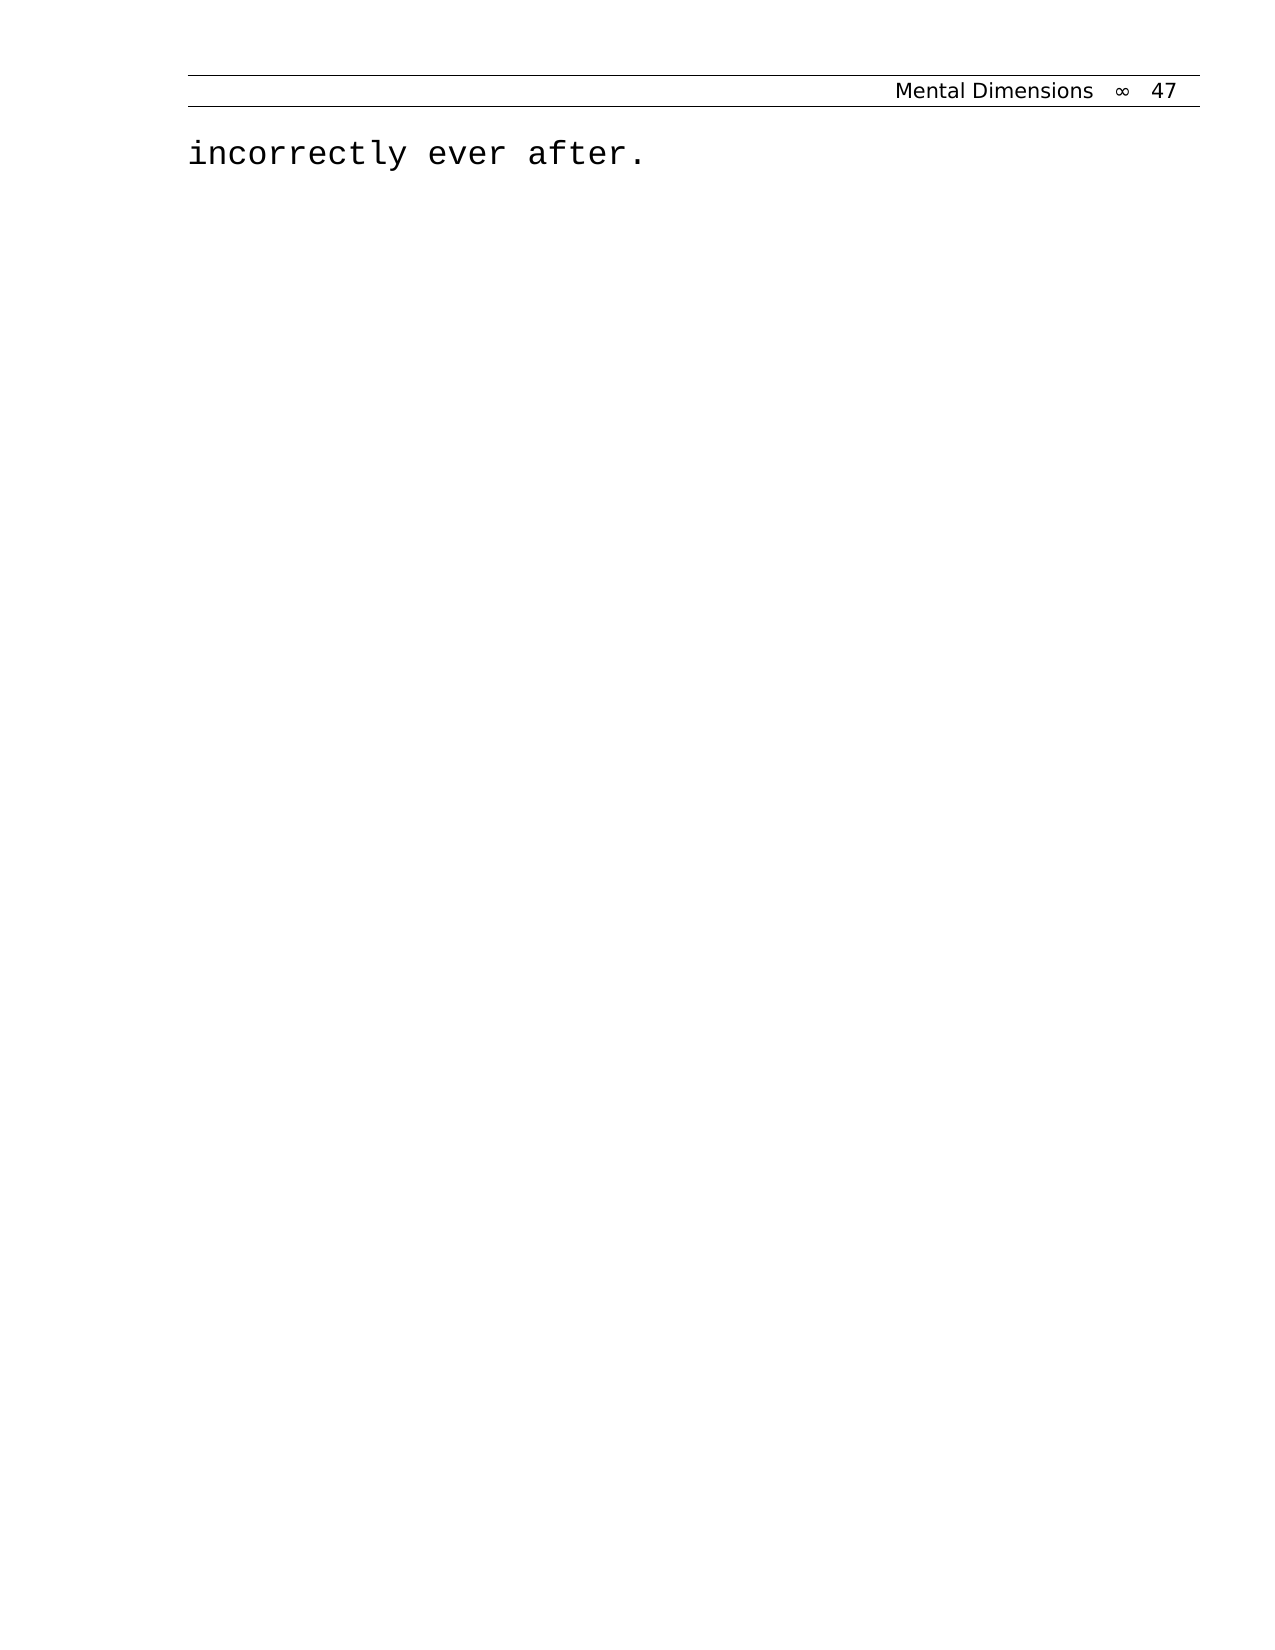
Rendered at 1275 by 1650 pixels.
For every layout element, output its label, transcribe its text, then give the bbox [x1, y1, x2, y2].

text incorrectly ever after. [187, 137, 1200, 174]
